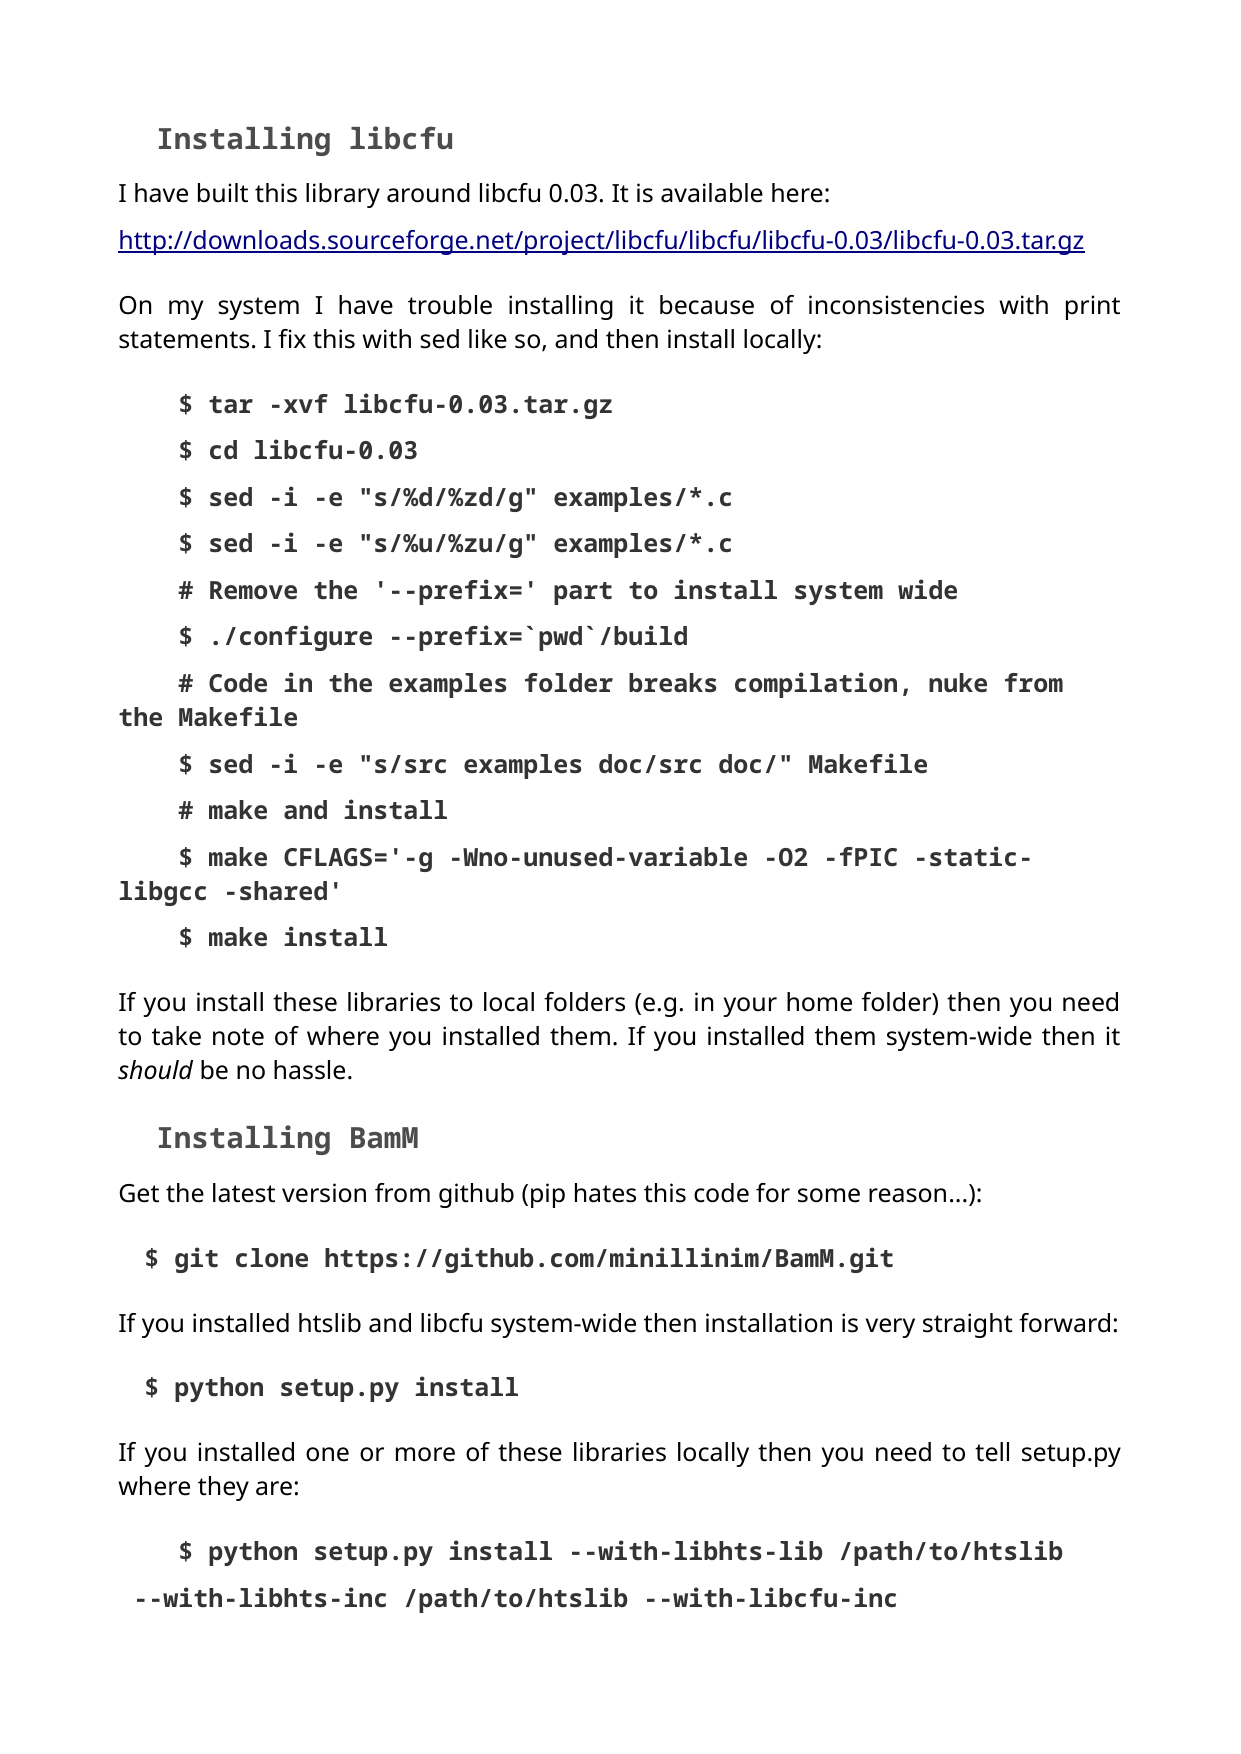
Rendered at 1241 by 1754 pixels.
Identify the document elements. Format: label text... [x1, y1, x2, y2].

text $ sed -i -e "s/src examples doc/src doc/" Makefile [118, 746, 1122, 780]
text $ sed -i -e "s/%d/%zd/g" examples/*.c [118, 479, 1122, 513]
text $ ./configure --prefix=`pwd`/build [118, 619, 1122, 653]
subtitle Installing BamM [156, 1118, 1122, 1157]
text $ make install [118, 920, 1122, 954]
text On my system I have trouble installing it because of inconsistencies with print statements. I fix this with sed like so, and then install locally: [118, 287, 1122, 356]
text # make and install [118, 793, 1122, 827]
text http://downloads.sourceforge.net/project/libcfu/libcfu/libcfu-0.03/libcfu-0.03.tar.gz [118, 223, 1122, 257]
text $ sed -i -e "s/%u/%zu/g" examples/*.c [118, 526, 1122, 560]
text $ python setup.py install --with-libhts-lib /path/to/htslib [118, 1534, 1122, 1568]
subtitle Installing libcfu [156, 118, 1122, 158]
text If you installed htslib and libcfu system-wide then installation is very straight forward: [118, 1305, 1122, 1339]
text $ cd libcfu-0.03 [118, 433, 1122, 467]
text Get the latest version from github (pip hates this code for some reason...): [118, 1176, 1122, 1210]
text If you installed one or more of these libraries locally then you need to tell setup.py where they are: [118, 1435, 1122, 1503]
text If you install these libraries to local folders (e.g. in your home folder) then you need to take note of where you installed them. If you installed them system-wide then it should be no hassle. [118, 985, 1122, 1087]
text $ python setup.py install [118, 1370, 1122, 1404]
text # Code in the examples folder breaks compilation, nuke from the Makefile [118, 666, 1122, 734]
text $ tar -xvf libcfu-0.03.tar.gz [118, 386, 1122, 420]
text # Remove the '--prefix=' part to install system wide [118, 572, 1122, 607]
text --with-libhts-inc /path/to/htslib --with-libcfu-inc [118, 1580, 1122, 1614]
text $ make CFLAGS='-g -Wno-unused-variable -O2 -fPIC -static-libgcc -shared' [118, 839, 1122, 907]
text I have built this library around libcfu 0.03. It is available here: [118, 176, 1122, 210]
text $ git clone https://github.com/minillinim/BamM.git [118, 1240, 1122, 1274]
